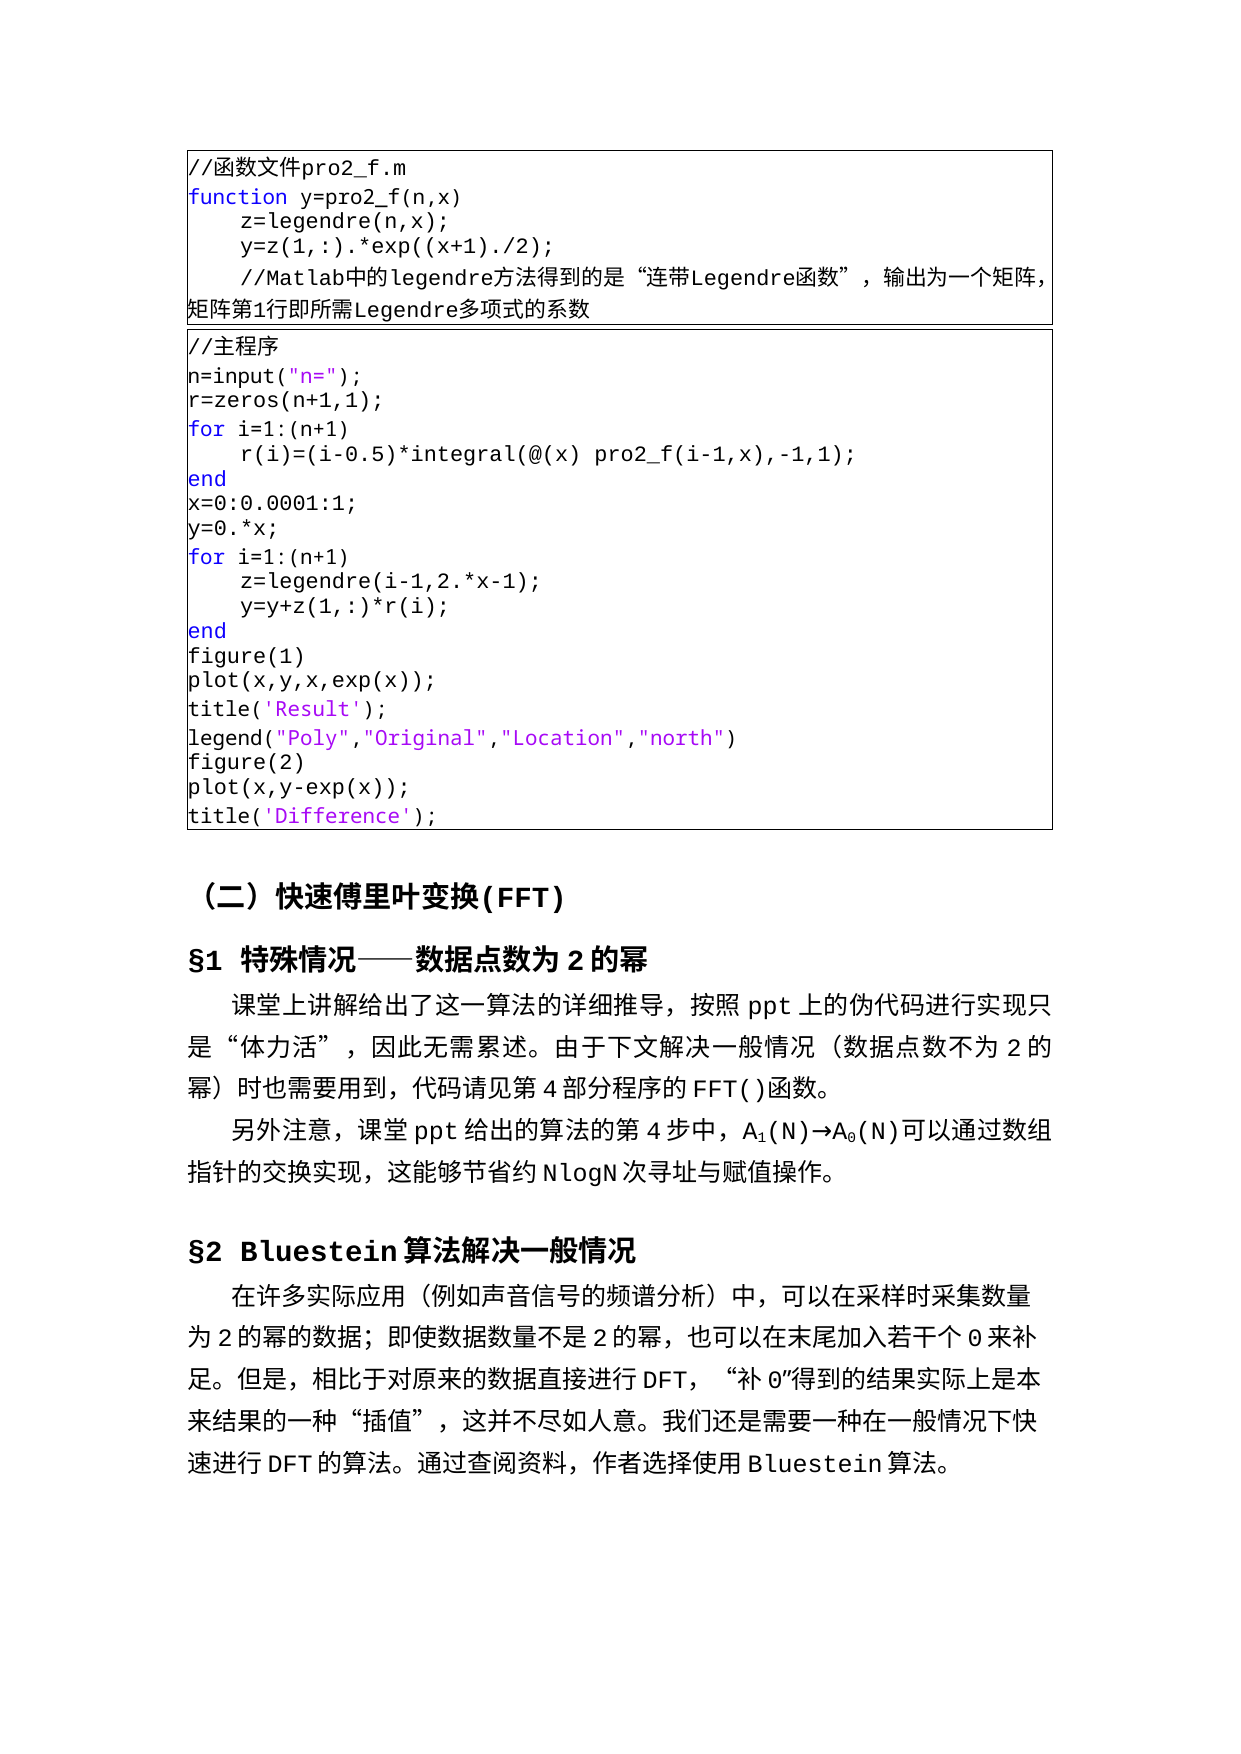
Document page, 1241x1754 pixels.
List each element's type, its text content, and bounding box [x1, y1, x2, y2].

text §2 Bluestein算法解决一般情况 [187, 1227, 1053, 1270]
text （二）快速傅里叶变换(FFT) [187, 874, 1053, 916]
text 课堂上讲解给出了这一算法的详细推导，按照ppt上的伪代码进行实现只是“体力活”，因此无需累述。由于下文解决一般情况（数据点数不为2的幂）时也需要用到，代码请见第4部分程序的FFT()函数。 [187, 985, 1053, 1105]
text . [187, 923, 1053, 934]
text 在许多实际应用（例如声音信号的频谱分析）中，可以在采样时采集数量为2的幂的数据；即使数据数量不是2的幂，也可以在末尾加入若干个0来补足。但是，相比于对原来的数据直接进行DFT，“补0”得到的结果实际上是本来结果的一种“插值”，这并不尽如人意。我们还是需要一种在一般情况下快速进行DFT的算法。通过查阅资料，作者选择使用Bluestein算法。 [187, 1276, 1053, 1479]
text 另外注意，课堂ppt给出的算法的第4步中，A1(N)→A0(N)可以通过数组指针的交换实现，这能够节省约NlogN次寻址与赋值操作。 [187, 1111, 1053, 1189]
text §1 特殊情况——数据点数为2的幂 [187, 936, 1053, 979]
